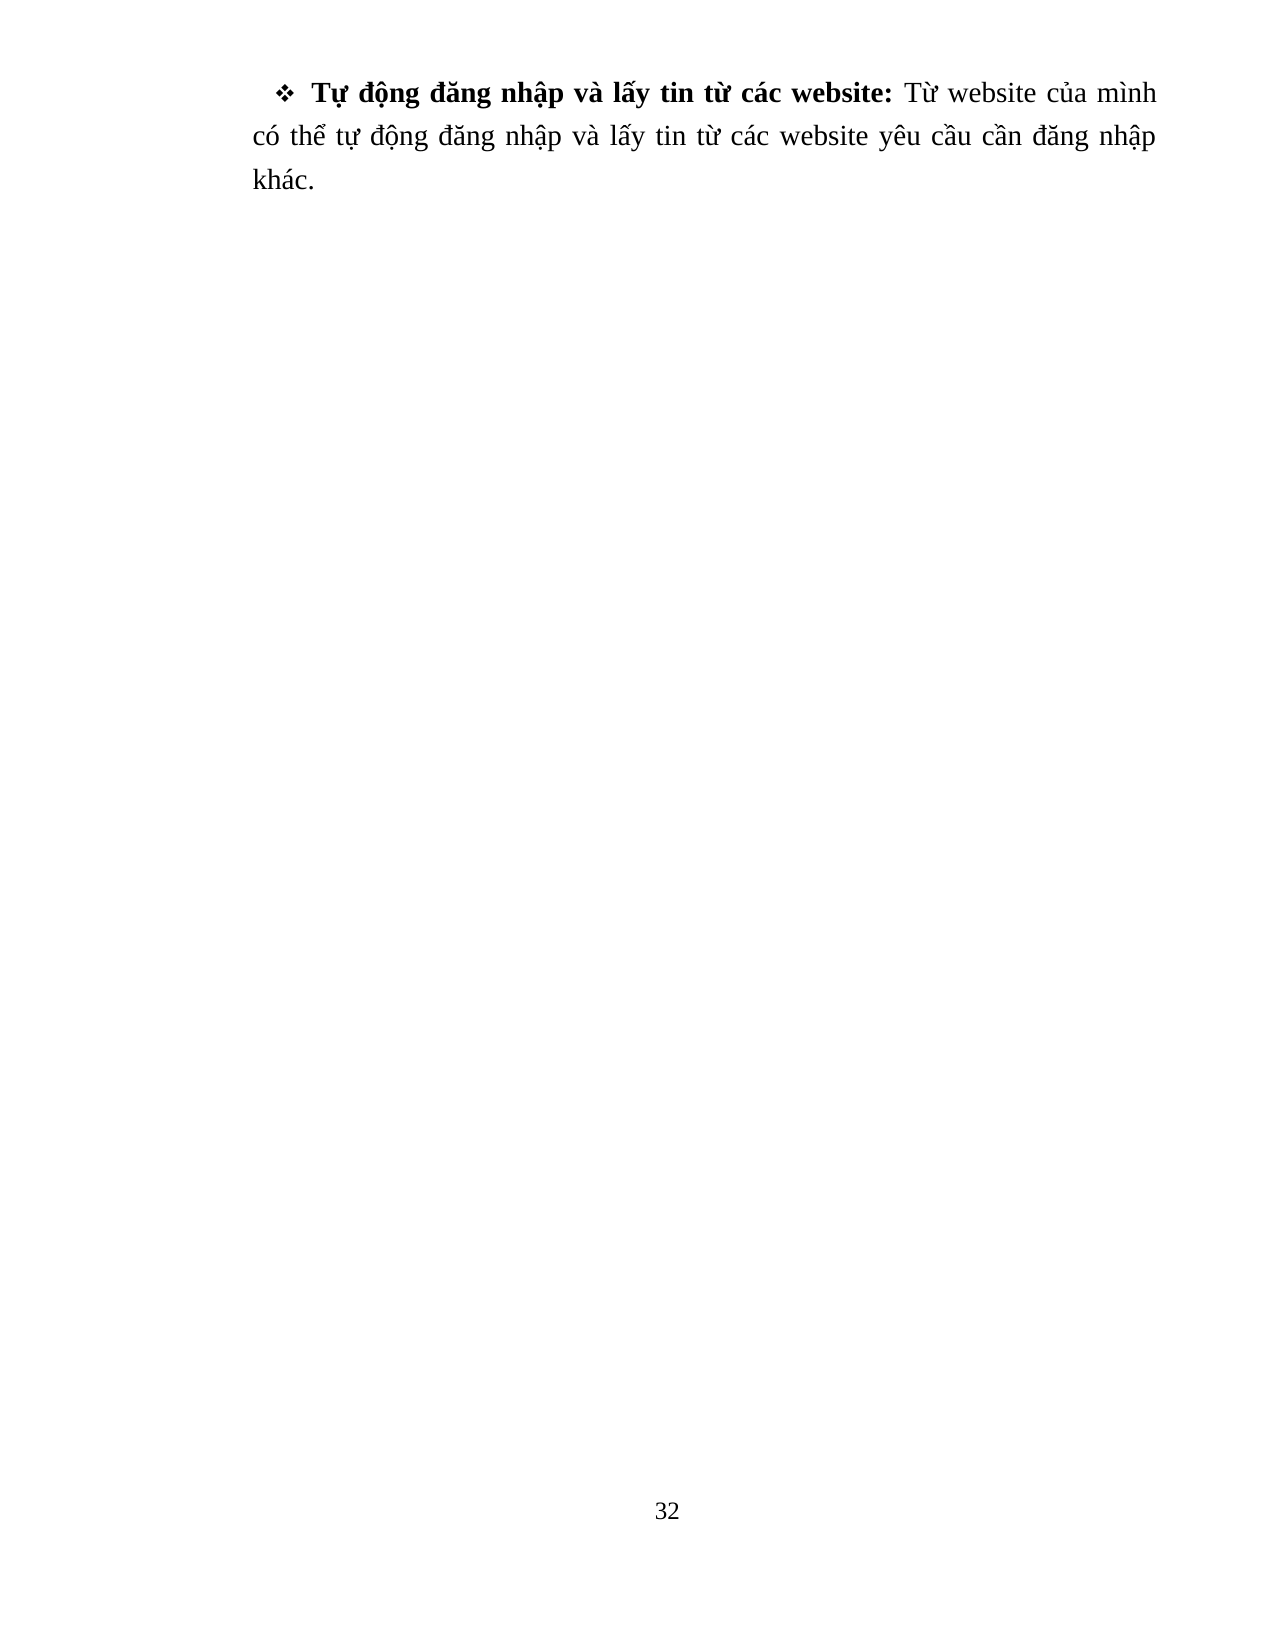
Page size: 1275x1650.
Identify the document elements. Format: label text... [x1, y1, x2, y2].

list Tự động đăng nhập và lấy tin từ các website: Từ website của mình có thể tự động đăng nhập và lấy tin từ các website yêu cầu cần đăng nhập khác. [215, 75, 1157, 196]
